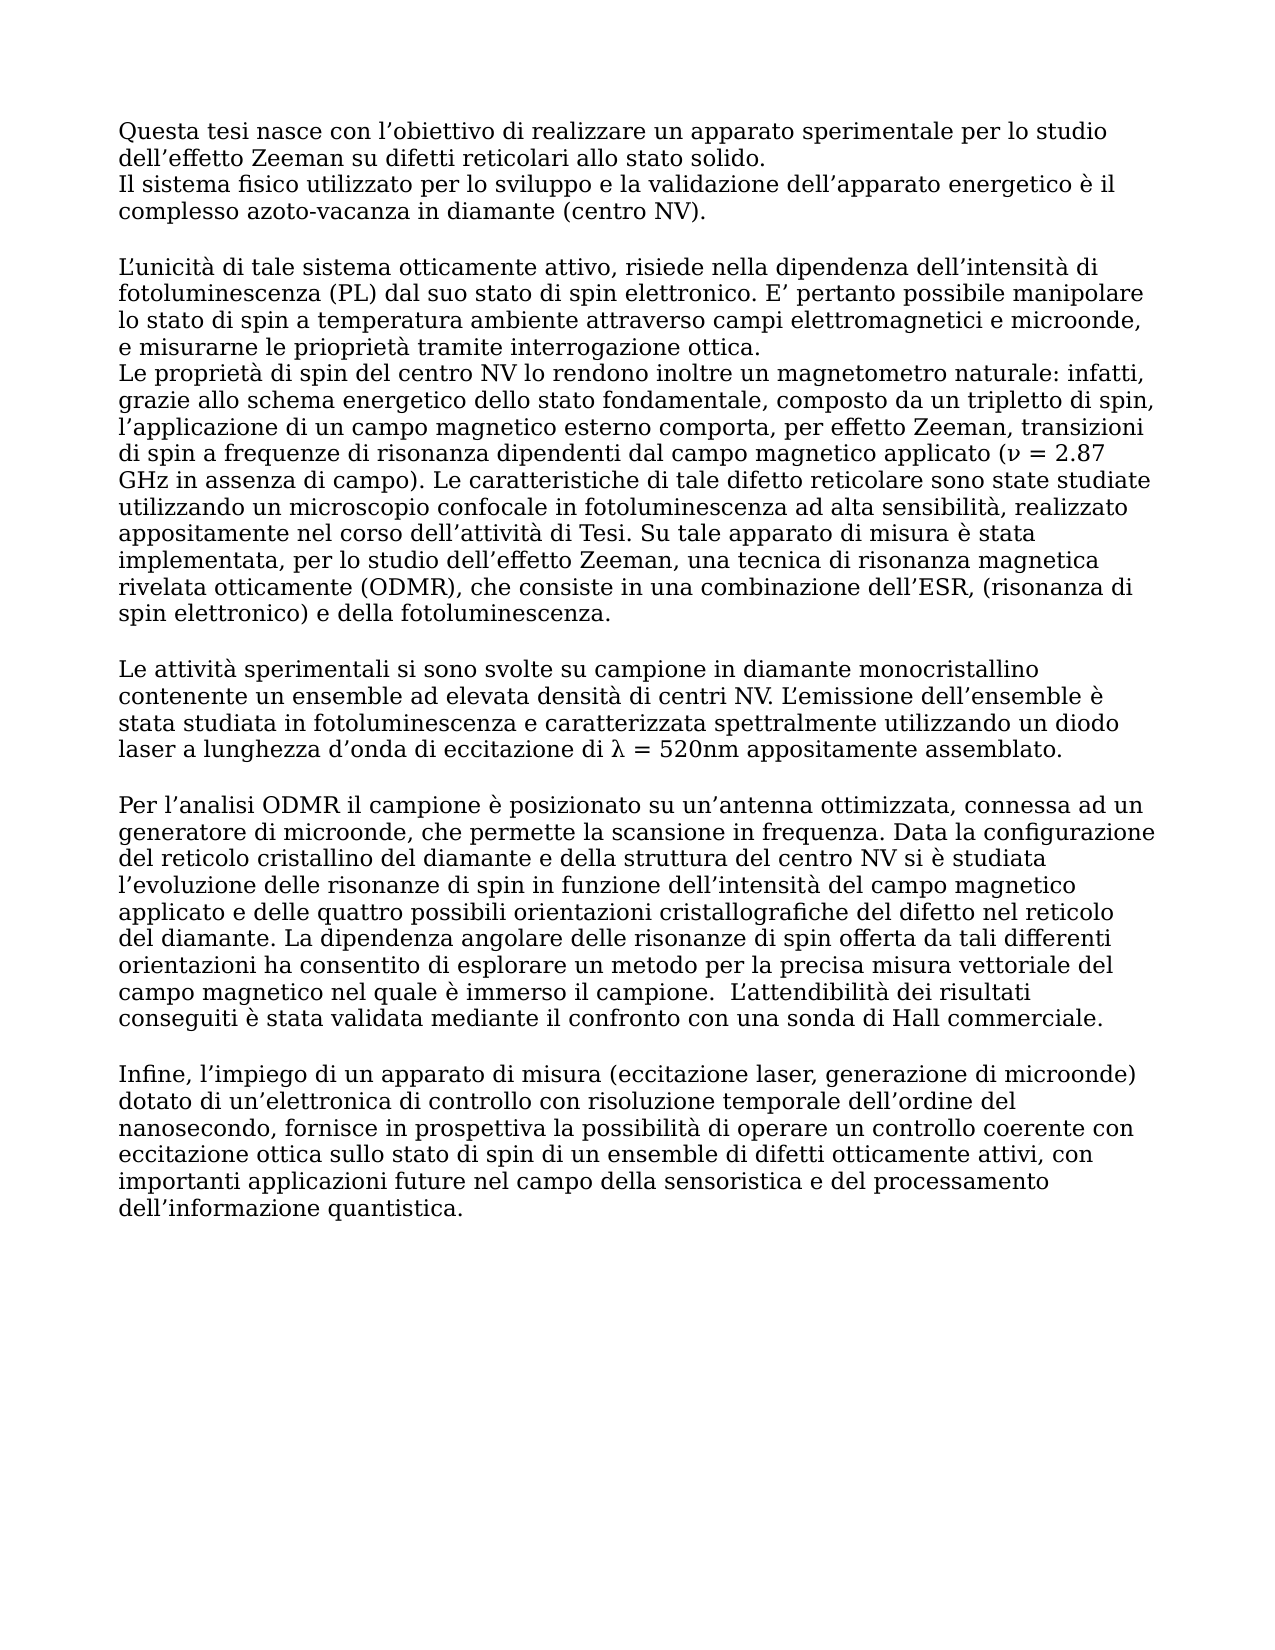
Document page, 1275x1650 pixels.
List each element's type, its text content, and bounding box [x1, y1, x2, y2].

text Questa tesi nasce con l’obiettivo di realizzare un apparato sperimentale per lo studio dell’effetto Zeeman su difetti reticolari allo stato solido. Il sistema fisico utilizzato per lo sviluppo e la validazione dell’apparato energetico è il complesso azoto-vacanza in diamante (centro NV). [118, 118, 1157, 225]
text L’unicità di tale sistema otticamente attivo, risiede nella dipendenza dell’intensità di fotoluminescenza (PL) dal suo stato di spin elettronico. E’ pertanto possibile manipolare lo stato di spin a temperatura ambiente attraverso campi elettromagnetici e microonde, e misurarne le prioprietà tramite interrogazione ottica. Le proprietà di spin del centro NV lo rendono inoltre un magnetometro naturale: infatti, grazie allo schema energetico dello stato fondamentale, composto da un tripletto di spin, l’applicazione di un campo magnetico esterno comporta, per effetto Zeeman, transizioni di spin a frequenze di risonanza dipendenti dal campo magnetico applicato (ν = 2.87 GHz in assenza di campo). Le caratteristiche di tale difetto reticolare sono state studiate utilizzando un microscopio confocale in fotoluminescenza ad alta sensibilità, realizzato appositamente nel corso dell’attività di Tesi. Su tale apparato di misura è stata implementata, per lo studio dell’effetto Zeeman, una tecnica di risonanza magnetica rivelata otticamente (ODMR), che consiste in una combinazione dell’ESR, (risonanza di spin elettronico) e della fotoluminescenza. [118, 254, 1157, 627]
text Le attività sperimentali si sono svolte su campione in diamante monocristallino contenente un ensemble ad elevata densità di centri NV. L’emissione dell’ensemble è stata studiata in fotoluminescenza e caratterizzata spettralmente utilizzando un diodo laser a lunghezza d’onda di eccitazione di λ = 520nm appositamente assemblato. [118, 656, 1157, 763]
text Per l’analisi ODMR il campione è posizionato su un’antenna ottimizzata, connessa ad un generatore di microonde, che permette la scansione in frequenza. Data la configurazione del reticolo cristallino del diamante e della struttura del centro NV si è studiata l’evoluzione delle risonanze di spin in funzione dell’intensità del campo magnetico applicato e delle quattro possibili orientazioni cristallografiche del difetto nel reticolo del diamante. La dipendenza angolare delle risonanze di spin offerta da tali differenti orientazioni ha consentito di esplorare un metodo per la precisa misura vettoriale del campo magnetico nel quale è immerso il campione. L’attendibilità dei risultati conseguiti è stata validata mediante il confronto con una sonda di Hall commerciale. [118, 792, 1157, 1032]
text Infine, l’impiego di un apparato di misura (eccitazione laser, generazione di microonde) dotato di un’elettronica di controllo con risoluzione temporale dell’ordine del nanosecondo, fornisce in prospettiva la possibilità di operare un controllo coerente con eccitazione ottica sullo stato di spin di un ensemble di difetti otticamente attivi, con importanti applicazioni future nel campo della sensoristica e del processamento dell’informazione quantistica. [118, 1061, 1157, 1221]
